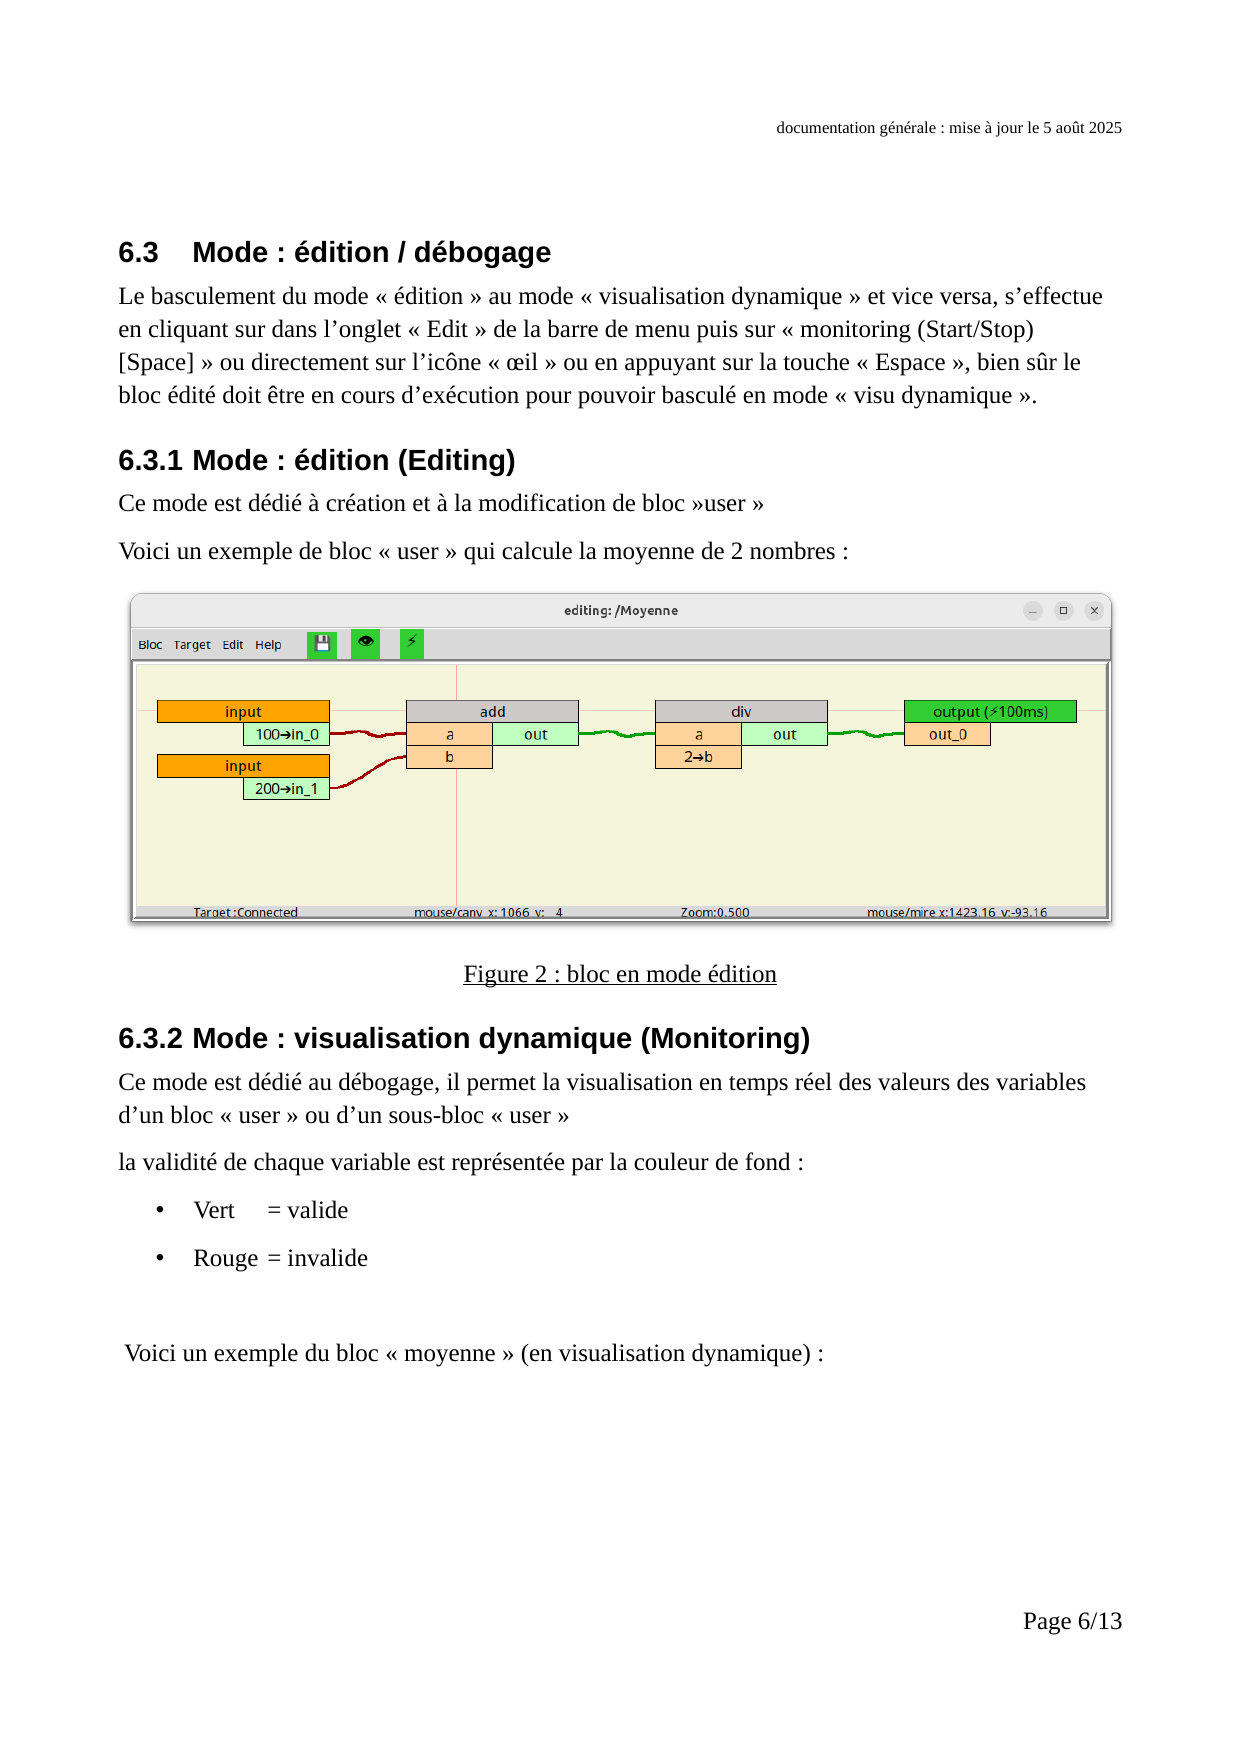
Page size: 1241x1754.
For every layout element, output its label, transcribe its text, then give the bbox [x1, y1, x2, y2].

text Ce mode est dédié à création et à la modification de bloc »user » [118, 488, 1122, 517]
text Voici un exemple du bloc « moyenne » (en visualisation dynamique) : [118, 1338, 1122, 1367]
text Figure 2 : bloc en mode édition [118, 936, 1122, 987]
picture [118, 583, 1123, 936]
text Le basculement du mode « édition » au mode « visualisation dynamique » et vice versa, s’effectue en cliquant sur dans l’onglet « Edit » de la barre de menu puis sur « monitoring (Start/Stop) [Space] » ou directement sur l’icône « œil » ou en appuyant sur la touche « Espace », bien sûr le bloc édité doit être en cours d’exécution pour pouvoir basculé en mode « visu dynamique ». [118, 281, 1122, 409]
text Ce mode est dédié au débogage, il permet la visualisation en temps réel des valeurs des variables d’un bloc « user » ou d’un sous-bloc « user » [118, 1067, 1122, 1129]
list Rouge = invalide [156, 1243, 1122, 1271]
subtitle Mode : édition (Editing) [118, 442, 1122, 476]
list Vert = valide [156, 1195, 1122, 1224]
text la validité de chaque variable est représentée par la couleur de fond : [118, 1147, 1122, 1176]
text Voici un exemple de bloc « user » qui calcule la moyenne de 2 nombres : [118, 536, 1122, 565]
subtitle Mode : édition / débogage [118, 235, 1122, 269]
subtitle Mode : visualisation dynamique (Monitoring) [118, 1021, 1122, 1054]
